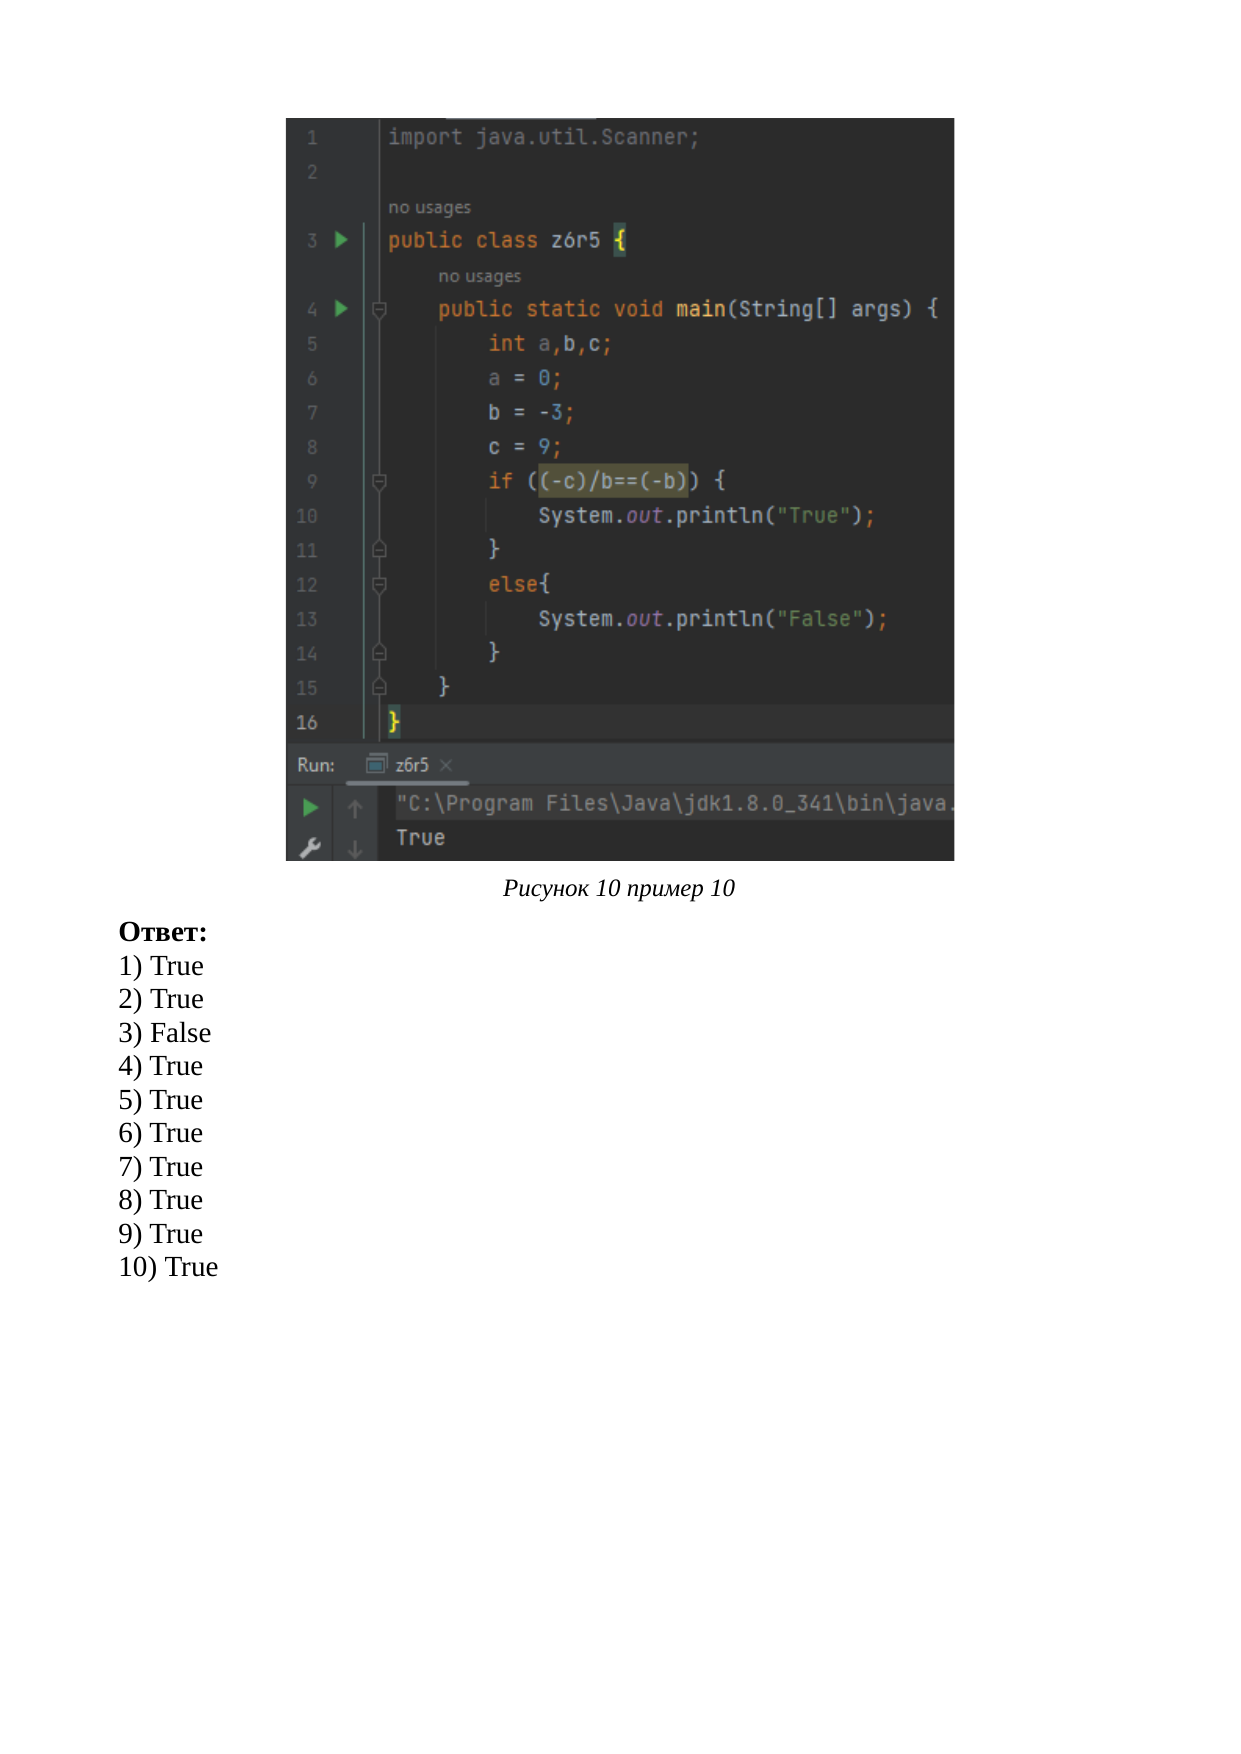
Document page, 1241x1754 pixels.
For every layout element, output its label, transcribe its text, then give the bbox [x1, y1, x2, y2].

text Ответ: [118, 914, 1122, 948]
text 1) True [118, 948, 1122, 981]
text 10) True [118, 1249, 1122, 1283]
text 6) True [118, 1115, 1122, 1149]
text 5) True [118, 1082, 1122, 1115]
text 4) True [118, 1048, 1122, 1082]
text 9) True [118, 1216, 1122, 1249]
text 7) True [118, 1149, 1122, 1182]
text 3) False [118, 1015, 1122, 1048]
text 8) True [118, 1182, 1122, 1216]
text 2) True [118, 981, 1122, 1015]
text Рисунок 10 пример 10 [118, 873, 1122, 902]
